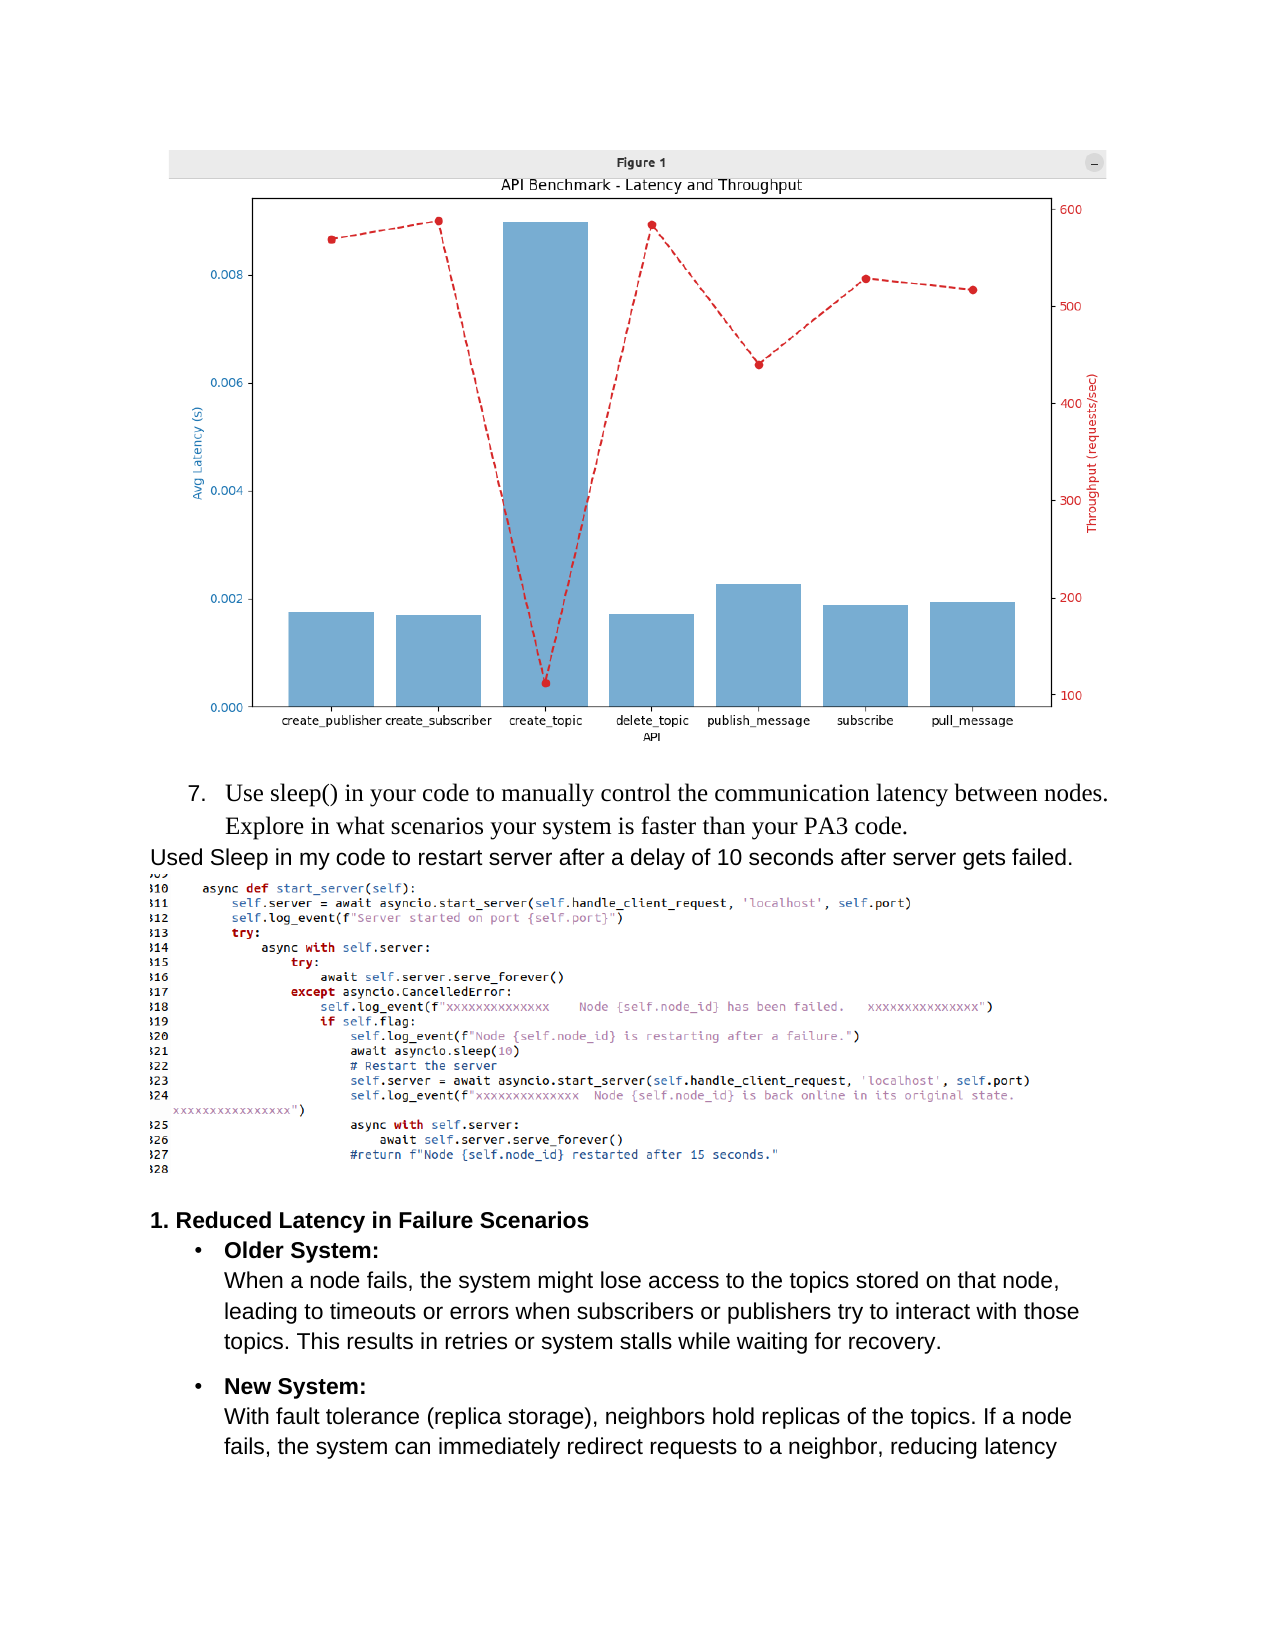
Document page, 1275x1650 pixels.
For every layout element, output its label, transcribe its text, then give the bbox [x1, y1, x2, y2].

list 1. Reduced Latency in Failure Scenarios [150, 1173, 1125, 1233]
list Use sleep() in your code to manually control the communication latency between nodes. Explore in what scenarios your system is faster than your PA3 code. [187, 150, 1125, 840]
list New System: With fault tolerance (replica storage), neighbors hold replicas of the topics. If a node fails, the system can immediately redirect requests to a neighbor, reducing latency [194, 1373, 1125, 1459]
list Older System: When a node fails, the system might lose access to the topics stored on that node, leading to timeouts or errors when subscribers or publishers try to interact with those topics. This results in retries or system stalls while waiting for recovery. [194, 1237, 1125, 1354]
list Used Sleep in my code to restart server after a delay of 10 seconds after server gets failed. [150, 844, 1125, 870]
